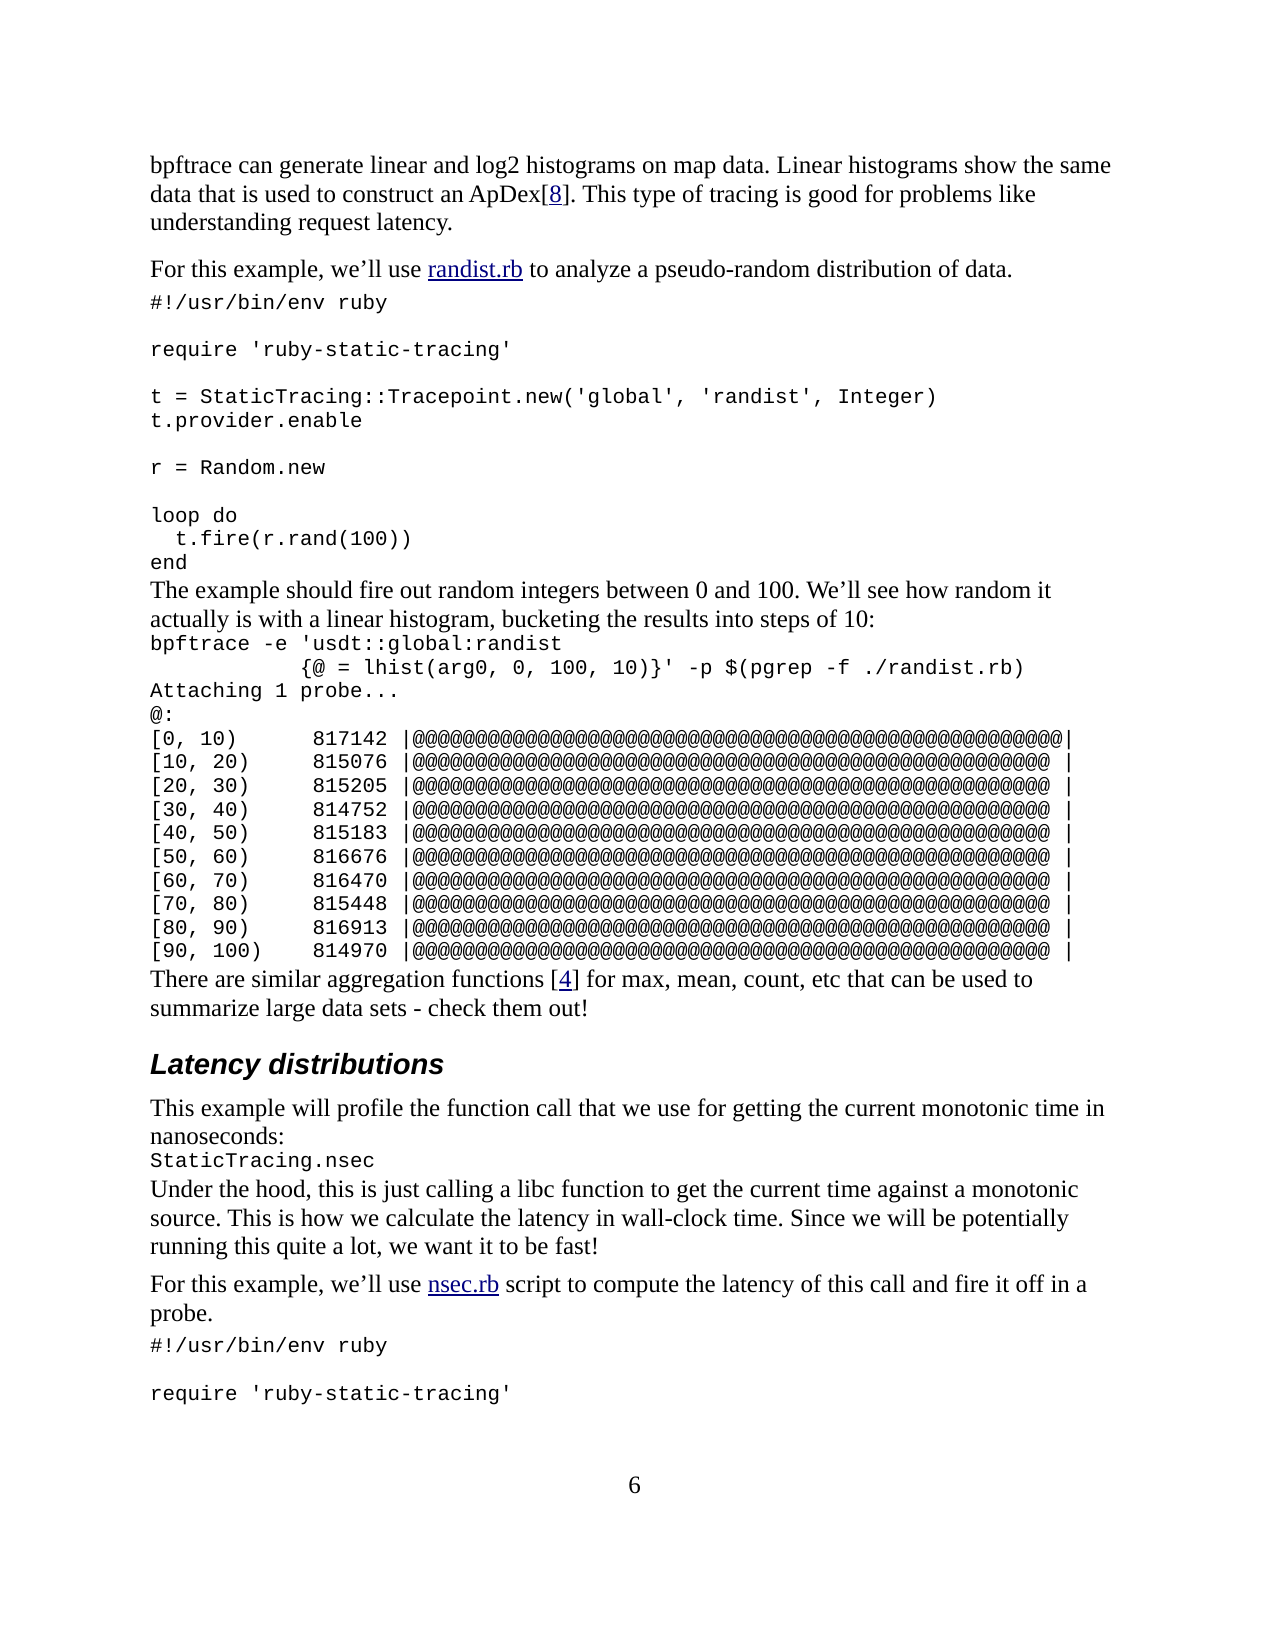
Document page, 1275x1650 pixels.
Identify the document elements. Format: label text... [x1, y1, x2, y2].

text bpftrace -e 'usdt::global:randist [150, 633, 1125, 657]
text require 'ruby-static-tracing' [150, 339, 1125, 363]
text bpftrace can generate linear and log2 histograms on map data. Linear histograms show the same data that is used to construct an ApDex[8]. This type of tracing is good for problems like understanding request latency. [150, 150, 1125, 236]
text @: [150, 704, 1125, 728]
text StaticTracing.nsec [150, 1150, 1125, 1174]
text t = StaticTracing::Tracepoint.new('global', 'randist', Integer) [150, 386, 1125, 410]
text For this example, we’ll use nsec.rb script to compute the latency of this call and fire it off in a probe. [150, 1269, 1125, 1327]
text [20, 30) 815205 |@@@@@@@@@@@@@@@@@@@@@@@@@@@@@@@@@@@@@@@@@@@@@@@@@@@ | [150, 775, 1125, 799]
text #!/usr/bin/env ruby [150, 292, 1125, 316]
text [70, 80) 815448 |@@@@@@@@@@@@@@@@@@@@@@@@@@@@@@@@@@@@@@@@@@@@@@@@@@@ | [150, 893, 1125, 917]
subtitle Latency distributions [150, 1047, 1125, 1080]
text r = Random.new [150, 457, 1125, 481]
text [90, 100) 814970 |@@@@@@@@@@@@@@@@@@@@@@@@@@@@@@@@@@@@@@@@@@@@@@@@@@@ | [150, 941, 1125, 964]
text This example will profile the function call that we use for getting the current monotonic time in nanoseconds: [150, 1093, 1125, 1150]
text [30, 40) 814752 |@@@@@@@@@@@@@@@@@@@@@@@@@@@@@@@@@@@@@@@@@@@@@@@@@@@ | [150, 799, 1125, 822]
text Attaching 1 probe... [150, 680, 1125, 704]
text require 'ruby-static-tracing' [150, 1383, 1125, 1406]
text Under the hood, this is just calling a libc function to get the current time against a monotonic source. This is how we calculate the latency in wall-clock time. Since we will be potentially running this quite a lot, we want it to be fast! [150, 1174, 1125, 1260]
text For this example, we’ll use randist.rb to analyze a pseudo-random distribution of data. [150, 254, 1125, 283]
text #!/usr/bin/env ruby [150, 1336, 1125, 1359]
text [60, 70) 816470 |@@@@@@@@@@@@@@@@@@@@@@@@@@@@@@@@@@@@@@@@@@@@@@@@@@@ | [150, 869, 1125, 893]
text [50, 60) 816676 |@@@@@@@@@@@@@@@@@@@@@@@@@@@@@@@@@@@@@@@@@@@@@@@@@@@ | [150, 846, 1125, 869]
text The example should fire out random integers between 0 and 100. We’ll see how random it actually is with a linear histogram, bucketing the results into steps of 10: [150, 576, 1125, 633]
text [40, 50) 815183 |@@@@@@@@@@@@@@@@@@@@@@@@@@@@@@@@@@@@@@@@@@@@@@@@@@@ | [150, 822, 1125, 846]
text loop do [150, 505, 1125, 528]
text [10, 20) 815076 |@@@@@@@@@@@@@@@@@@@@@@@@@@@@@@@@@@@@@@@@@@@@@@@@@@@ | [150, 751, 1125, 775]
text {@ = lhist(arg0, 0, 100, 10)}' -p $(pgrep -f ./randist.rb) [150, 657, 1125, 680]
text [0, 10) 817142 |@@@@@@@@@@@@@@@@@@@@@@@@@@@@@@@@@@@@@@@@@@@@@@@@@@@@| [150, 728, 1125, 751]
text end [150, 552, 1125, 576]
text t.fire(r.rand(100)) [150, 528, 1125, 552]
text t.provider.enable [150, 410, 1125, 434]
text [80, 90) 816913 |@@@@@@@@@@@@@@@@@@@@@@@@@@@@@@@@@@@@@@@@@@@@@@@@@@@ | [150, 917, 1125, 941]
text There are similar aggregation functions [4] for max, mean, count, etc that can be used to summarize large data sets - check them out! [150, 964, 1125, 1022]
